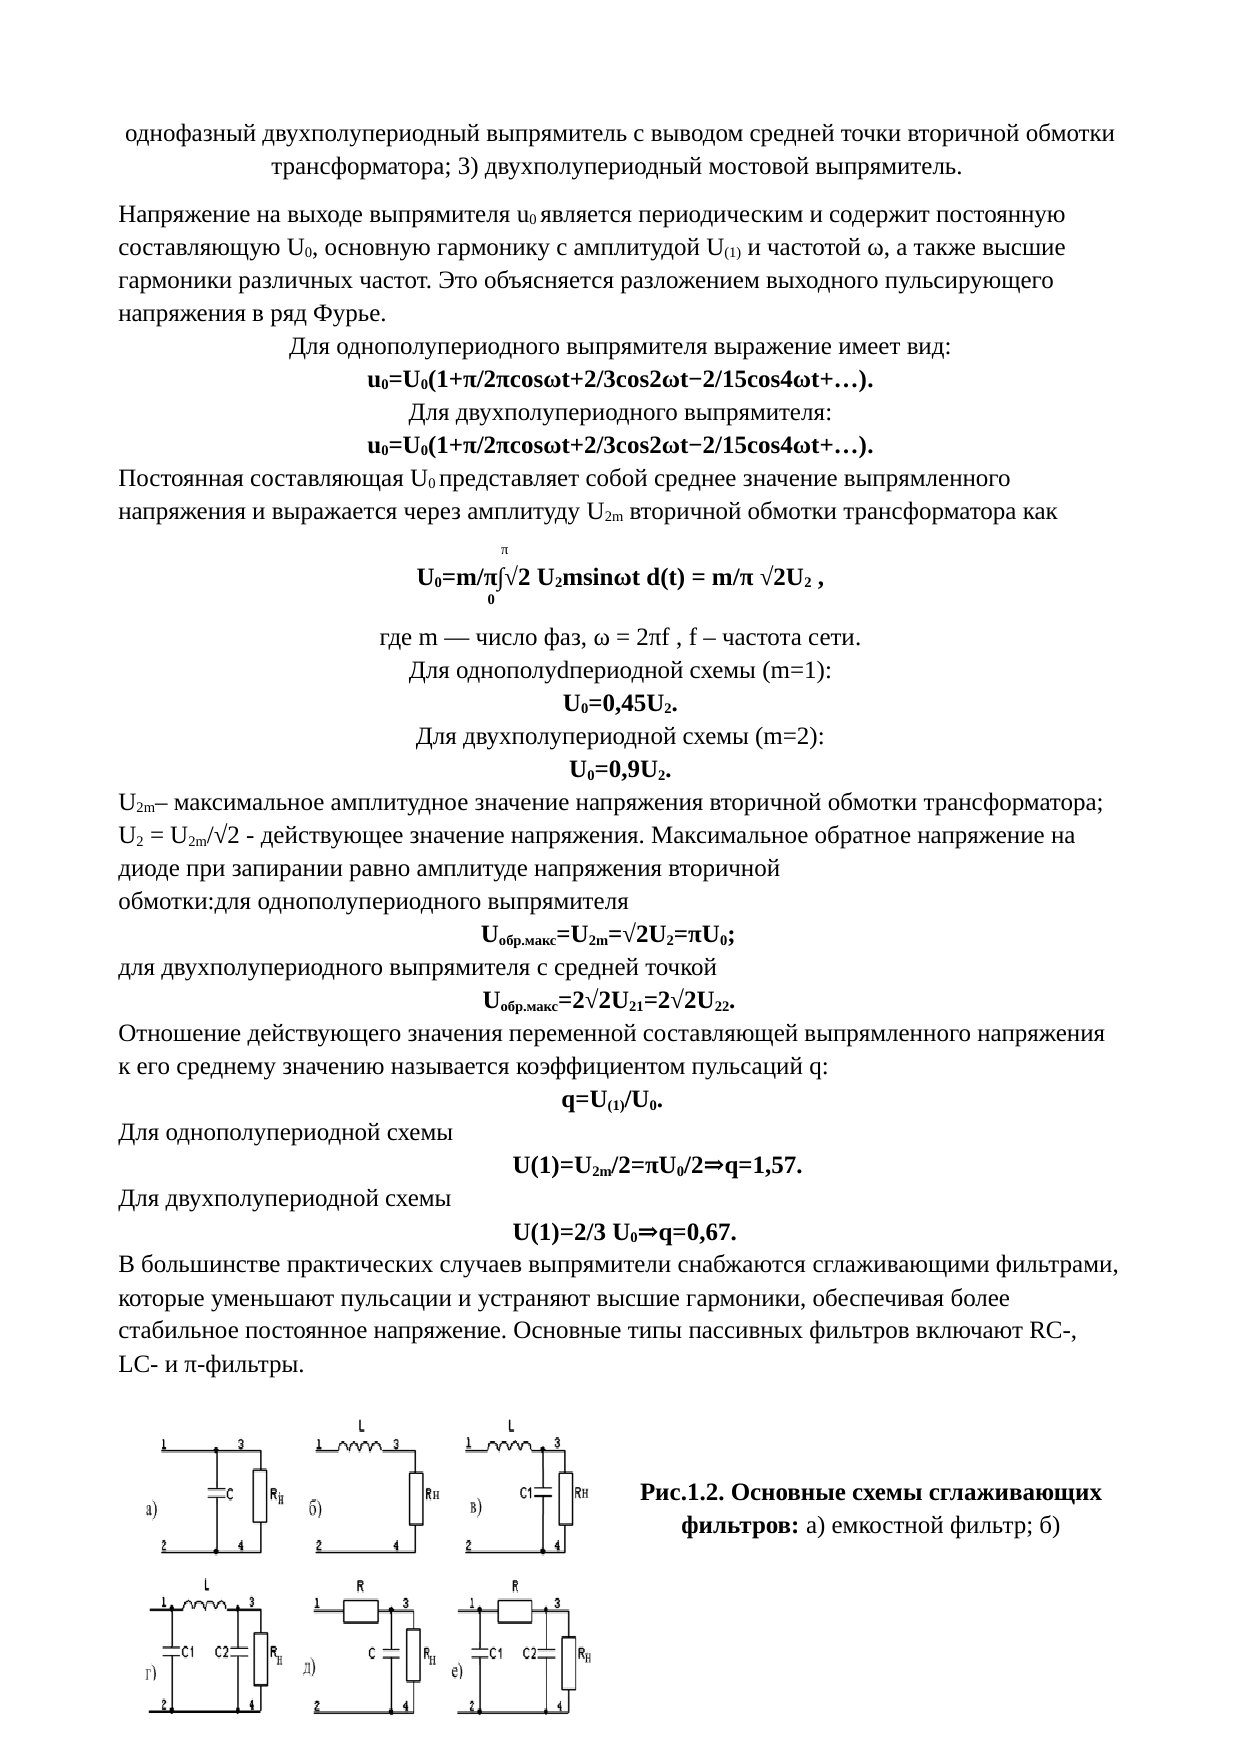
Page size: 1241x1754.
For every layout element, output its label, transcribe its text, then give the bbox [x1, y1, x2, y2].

text где m — число фаз, ω = 2πf , f – частота сети. Для однополуdпериодной схемы (m=1): U0=0,45U2. Для двухполупериодной схемы (m=2): U0=0,9U2. [118, 622, 1122, 783]
text U2 = U2m/√2 - действующее значение напряжения. Максимальное обратное напряжение на диоде при запирании равно амплитуде напряжения вторичной обмотки:для однополупериодного выпрямителя Uобр.макс=U2m=√2U2=πU0; для двухполупериодного выпрямителя с средней точкой Uобр.макс=2√2U21=2√2U22. [118, 820, 1122, 1014]
text Постоянная составляющая U0 представляет собой среднее значение выпрямленного напряжения и выражается через амплитуду U2m вторичной обмотки трансформатора как [118, 463, 1122, 525]
text π [118, 529, 1122, 558]
text Рис.1.2. Основные схемы сглаживающих фильтров: a) емкостной фильтр; б) [620, 1477, 1122, 1539]
text Для однополупериодной схемы U(1)=U2m/2=πU0/2⇒q=1,57. Для двухполупериодной схемы U(1)=2/3 U0⇒q=0,67. [118, 1117, 1122, 1245]
text Для двухполупериодного выпрямителя: u0=U0(1+π/2πcosωt+2/3cos2ωt−2/15cos4ωt+…). [118, 397, 1122, 459]
text U2m– максимальное амплитудное значение напряжения вторичной обмотки трансформатора; [118, 787, 1122, 816]
picture [118, 1401, 620, 1737]
text однофазный двухполупериодный выпрямитель с выводом средней точки вторичной обмотки трансформатора; 3) двухполупериодный мостовой выпрямитель. [118, 118, 1122, 180]
text В большинстве практических случаев выпрямители снабжаются сглаживающими фильтрами, которые уменьшают пульсации и устраняют высшие гармоники, обеспечивая более стабильное постоянное напряжение. Основные типы пассивных фильтров включают RC-, LC- и π-фильтры. [118, 1249, 1122, 1377]
text Для однополупериодного выпрямителя выражение имеет вид: u0=U0(1+π/2πcosωt+2/3cos2ωt−2/15cos4ωt+…). [118, 331, 1122, 393]
text Напряжение на выходе выпрямителя u0 является периодическим и содержит постоянную составляющую U0, основную гармонику с амплитудой U(1) и частотой ω, а также высшие гармоники различных частот. Это объясняется разложением выходного пульсирующего напряжения в ряд Фурье. [118, 199, 1122, 327]
text Отношение действующего значения переменной составляющей выпрямленного напряжения к его среднему значению называется коэффициентом пульсаций q: q=U(1)/U0. [118, 1018, 1122, 1113]
text U0=m/π∫√2 U2msinωt d(t) = m/π √2U2 , [118, 562, 1122, 591]
text 0 [118, 591, 1122, 619]
